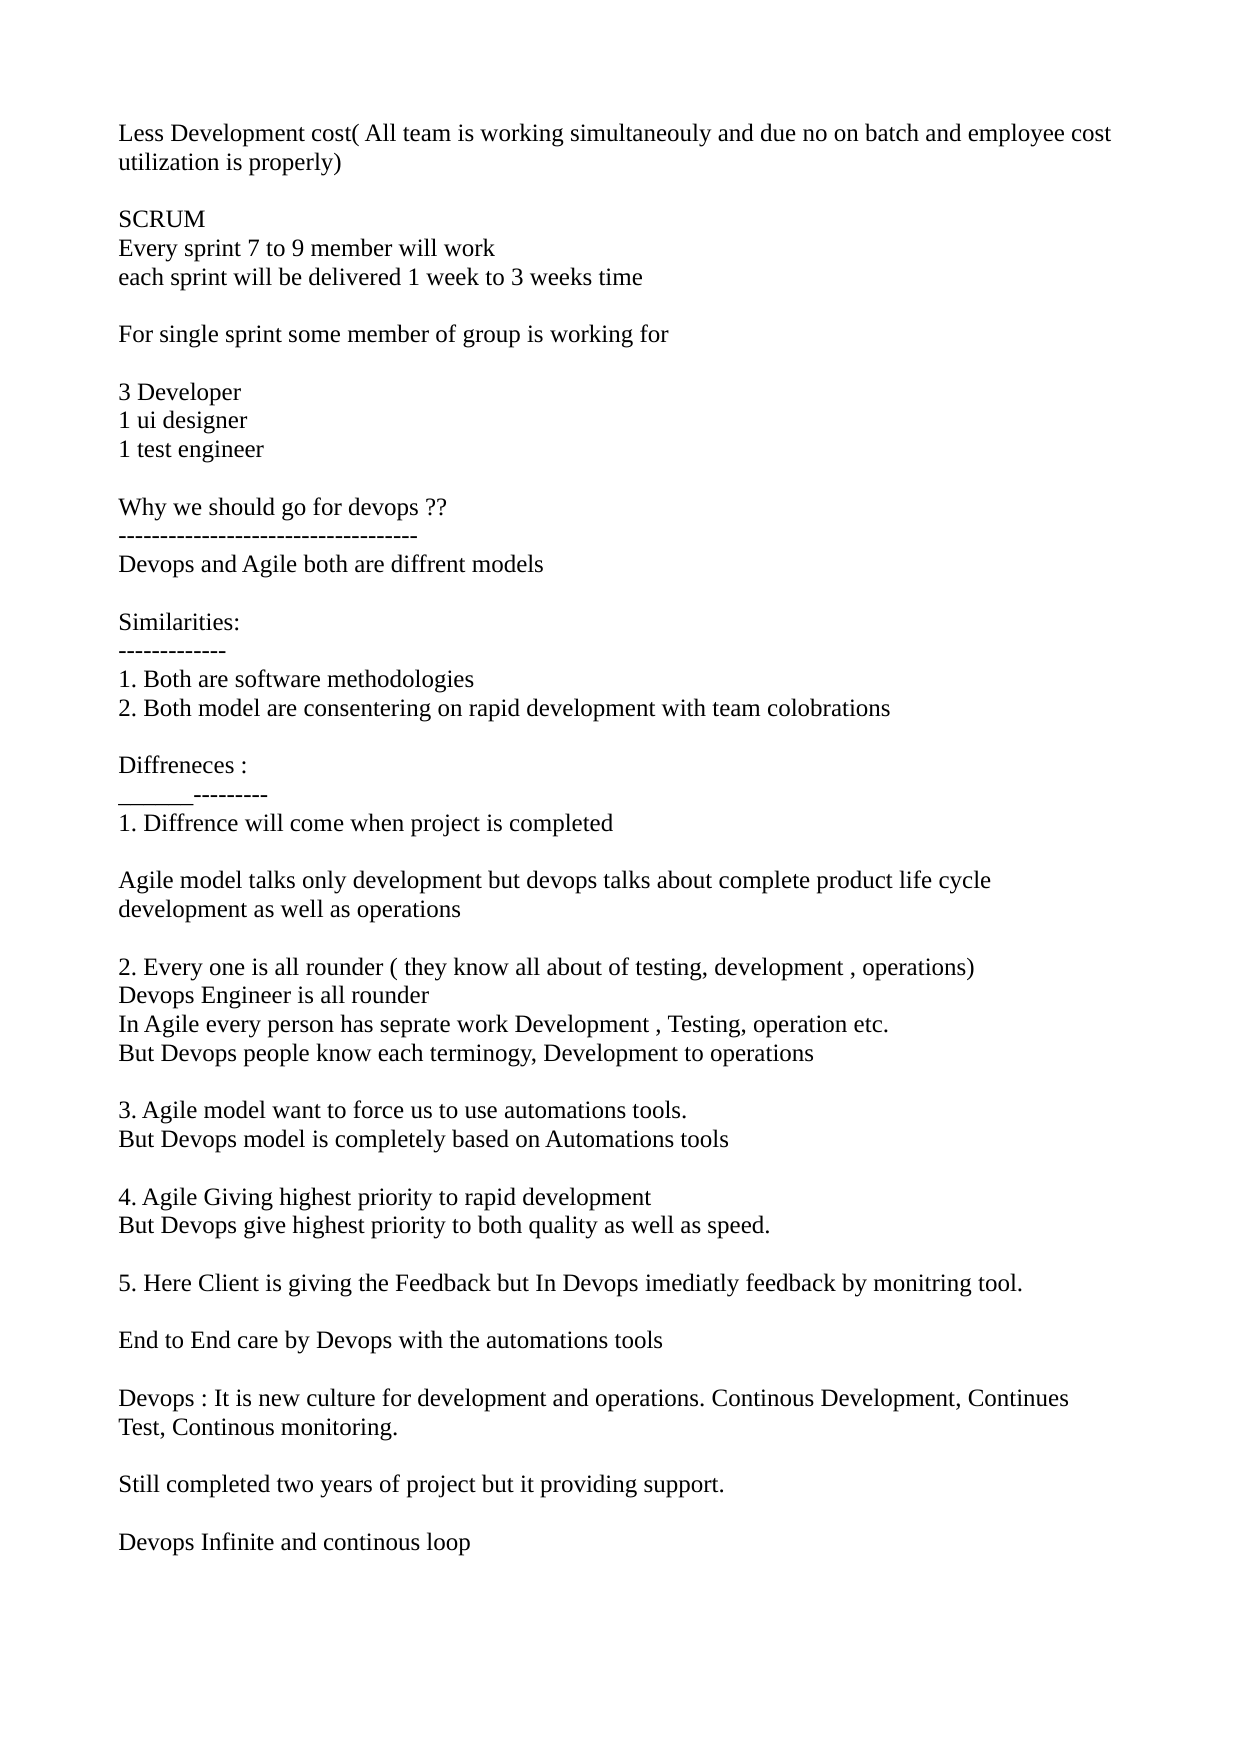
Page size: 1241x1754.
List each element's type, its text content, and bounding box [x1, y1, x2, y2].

text Devops Engineer is all rounder [118, 981, 1122, 1009]
text 2. Every one is all rounder ( they know all about of testing, development , operations) [118, 952, 1122, 981]
text Devops Infinite and continous loop [118, 1527, 1122, 1556]
text But Devops give highest priority to both quality as well as speed. [118, 1211, 1122, 1239]
text 5. Here Client is giving the Feedback but In Devops imediatly feedback by monitring tool. [118, 1268, 1122, 1297]
text development as well as operations [118, 894, 1122, 923]
text Devops : It is new culture for development and operations. Continous Development, Continues Test, Continous monitoring. [118, 1383, 1122, 1441]
text But Devops model is completely based on Automations tools [118, 1124, 1122, 1153]
text 1. Both are software methodologies [118, 664, 1122, 693]
text Diffreneces : [118, 751, 1122, 779]
text Still completed two years of project but it providing support. [118, 1469, 1122, 1498]
text ------------------------------------ [118, 521, 1122, 549]
text In Agile every person has seprate work Development , Testing, operation etc. [118, 1009, 1122, 1038]
text 1 ui designer [118, 406, 1122, 434]
text Agile model talks only development but devops talks about complete product life cycle [118, 866, 1122, 894]
text SCRUM [118, 204, 1122, 233]
text 1. Diffrence will come when project is completed [118, 808, 1122, 837]
text End to End care by Devops with the automations tools [118, 1326, 1122, 1354]
text But Devops people know each terminogy, Development to operations [118, 1038, 1122, 1067]
text Every sprint 7 to 9 member will work [118, 233, 1122, 262]
text 2. Both model are consentering on rapid development with team colobrations [118, 693, 1122, 722]
text each sprint will be delivered 1 week to 3 weeks time [118, 262, 1122, 291]
text 4. Agile Giving highest priority to rapid development [118, 1182, 1122, 1211]
text ------------- [118, 636, 1122, 664]
text 3 Developer [118, 377, 1122, 406]
text For single sprint some member of group is working for [118, 319, 1122, 348]
text ______--------- [118, 779, 1122, 808]
text 1 test engineer [118, 434, 1122, 463]
text Why we should go for devops ?? [118, 492, 1122, 521]
text 3. Agile model want to force us to use automations tools. [118, 1096, 1122, 1124]
text Similarities: [118, 607, 1122, 636]
text Devops and Agile both are diffrent models [118, 549, 1122, 578]
text Less Development cost( All team is working simultaneouly and due no on batch and employee cost utilization is properly) [118, 118, 1122, 176]
